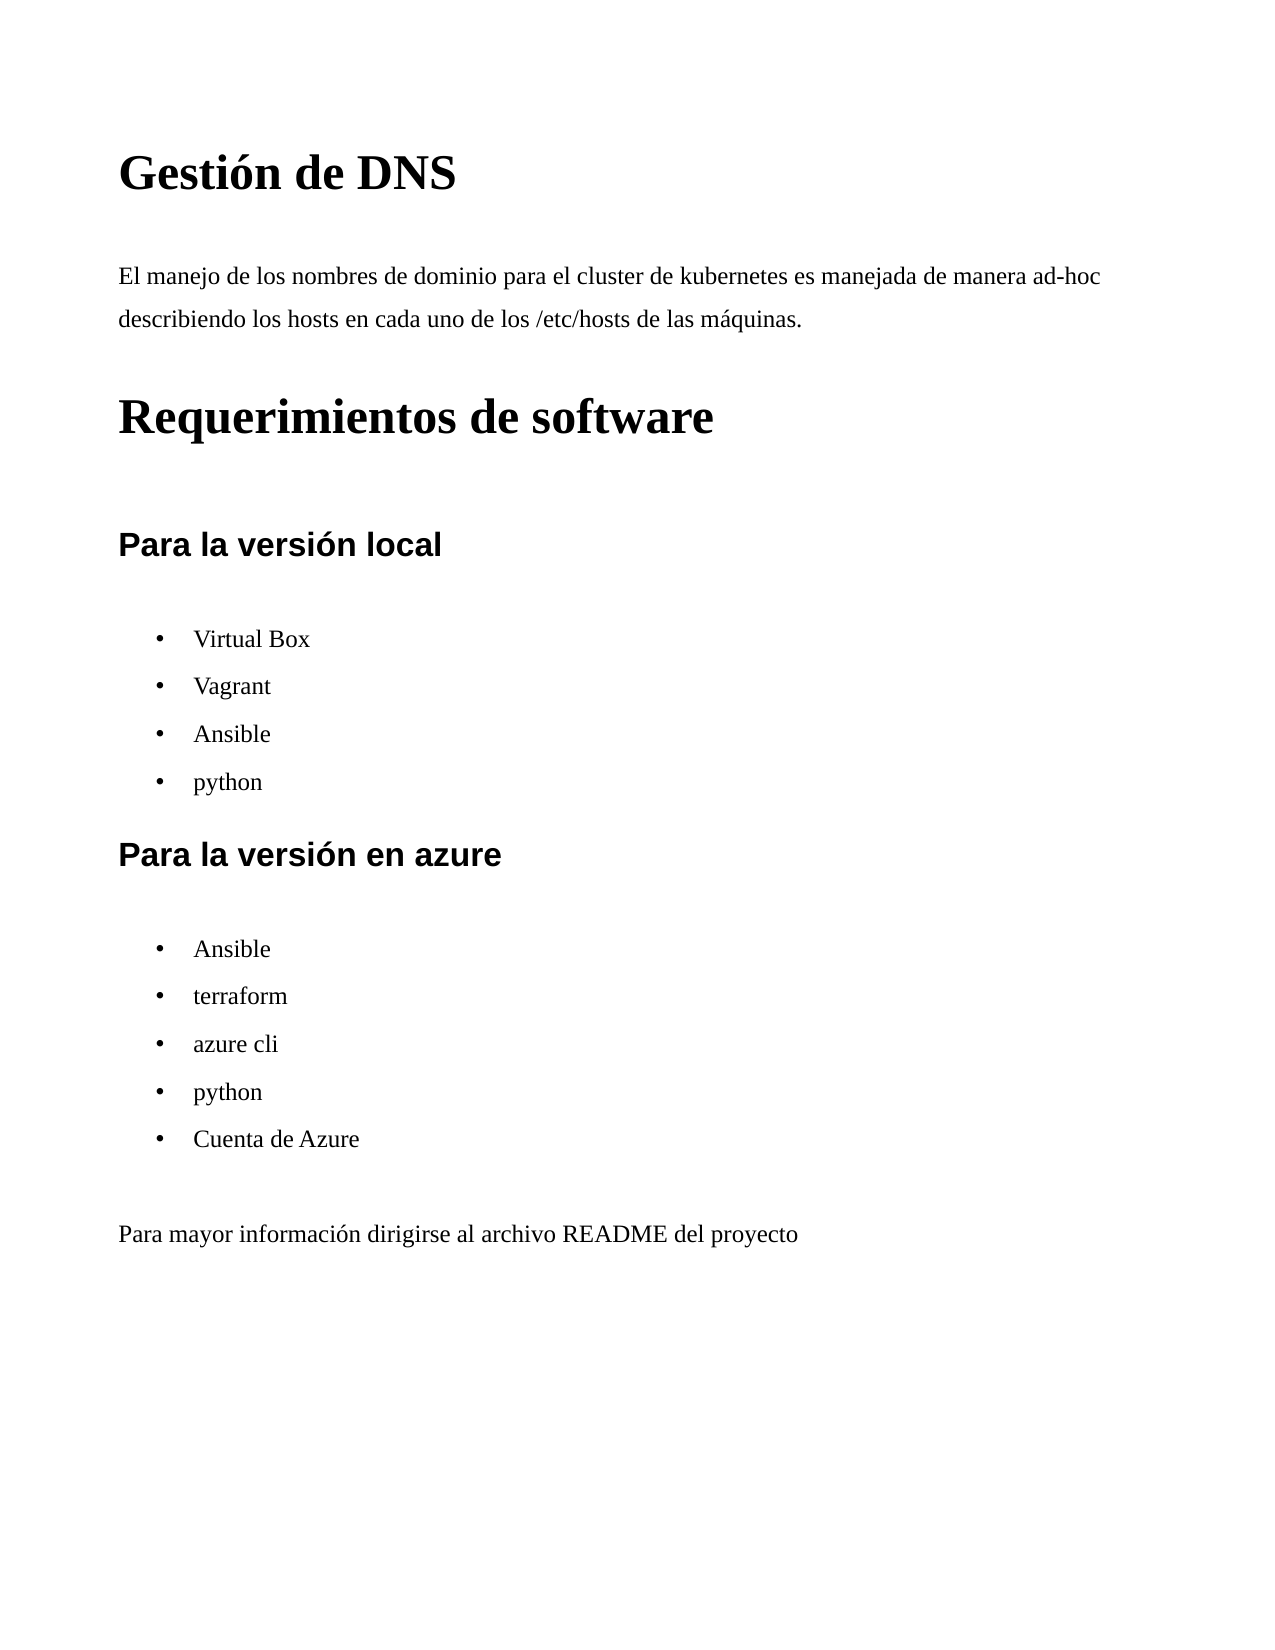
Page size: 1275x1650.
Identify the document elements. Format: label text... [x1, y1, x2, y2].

list azure cli [156, 1029, 1157, 1058]
subtitle Para la versión en azure [118, 835, 1157, 874]
subtitle Gestión de DNS [118, 143, 1157, 201]
list Cuenta de Azure [156, 1124, 1157, 1153]
list Virtual Box [156, 624, 1157, 652]
list python [156, 767, 1157, 795]
list python [156, 1077, 1157, 1105]
subtitle Para la versión local [118, 525, 1157, 564]
list Vagrant [156, 671, 1157, 700]
list terraform [156, 981, 1157, 1010]
list Ansible [156, 719, 1157, 748]
subtitle Requerimientos de software [118, 387, 1157, 444]
text Para mayor información dirigirse al archivo README del proyecto [118, 1219, 1157, 1248]
list Ansible [156, 934, 1157, 962]
text El manejo de los nombres de dominio para el cluster de kubernetes es manejada de manera ad-hoc describiendo los hosts en cada uno de los /etc/hosts de las máquinas. [118, 261, 1157, 333]
